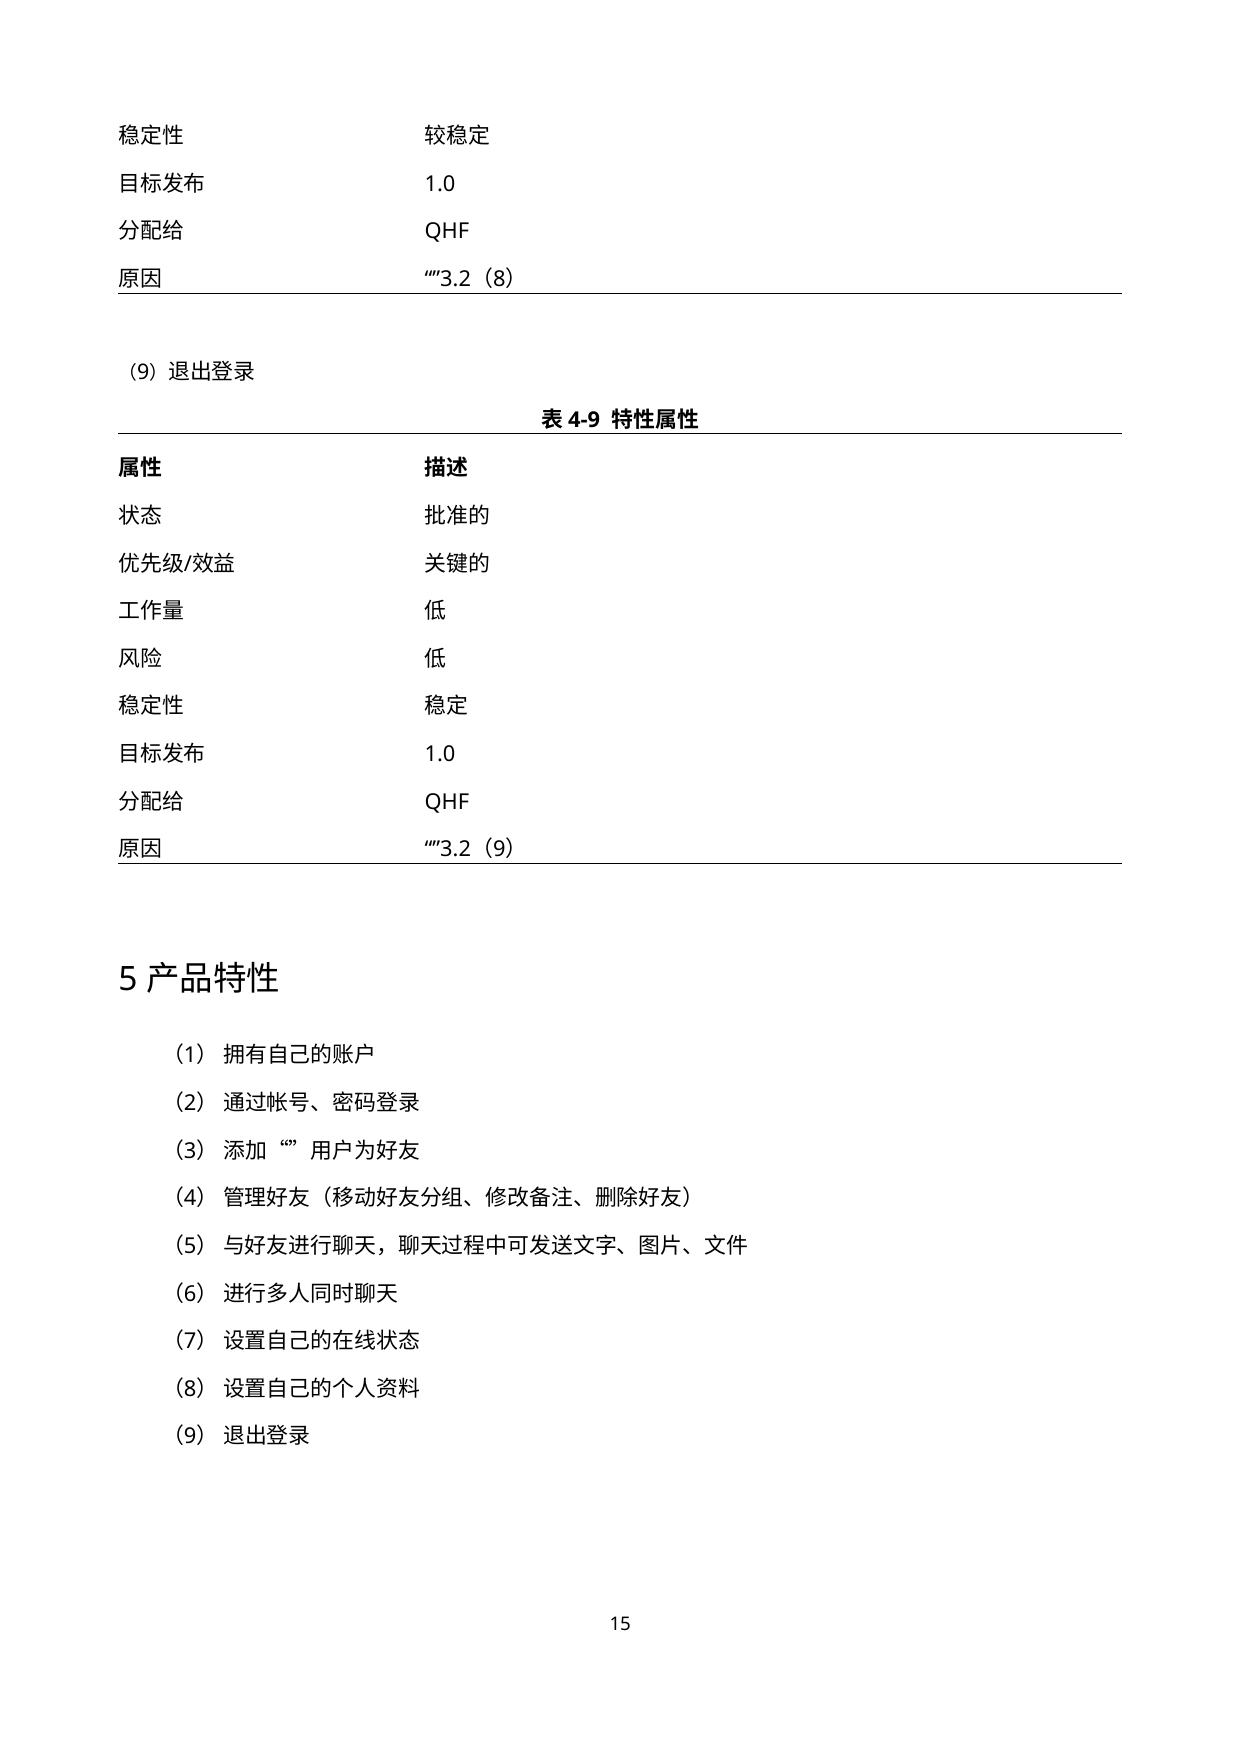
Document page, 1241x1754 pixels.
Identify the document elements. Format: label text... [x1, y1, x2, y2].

text （5） 与好友进行聊天，聊天过程中可发送文字、图片、文件 [118, 1228, 1122, 1260]
text 风险 低 [118, 641, 1122, 673]
text （8） 设置自己的个人资料 [118, 1371, 1122, 1402]
subtitle 5 产品特性 [118, 952, 1122, 1001]
list 退出登录 [118, 354, 1122, 386]
text 表4-9 特性属性 [118, 402, 1122, 433]
text 工作量 低 [118, 593, 1122, 625]
text 状态 批准的 [118, 498, 1122, 530]
text （9） 退出登录 [118, 1418, 1122, 1450]
text 稳定性 稳定 [118, 688, 1122, 720]
text 属性 描述 [118, 450, 1122, 482]
text （2） 通过帐号、密码登录 [118, 1085, 1122, 1117]
text 稳定性 较稳定 [118, 118, 1122, 150]
text （6） 进行多人同时聊天 [118, 1276, 1122, 1307]
text 分配给 QHF [118, 784, 1122, 815]
text （7） 设置自己的在线状态 [118, 1323, 1122, 1355]
text 分配给 QHF [118, 213, 1122, 245]
text 优先级/效益 关键的 [118, 546, 1122, 577]
text （3） 添加“”用户为好友 [118, 1133, 1122, 1164]
text （4） 管理好友（移动好友分组、修改备注、删除好友） [118, 1180, 1122, 1212]
text 原因 “”3.2（8） [118, 261, 1122, 293]
text （1） 拥有自己的账户 [118, 1037, 1122, 1069]
text 目标发布 1.0 [118, 166, 1122, 197]
text 原因 “”3.2（9） [118, 831, 1122, 863]
text 目标发布 1.0 [118, 736, 1122, 768]
